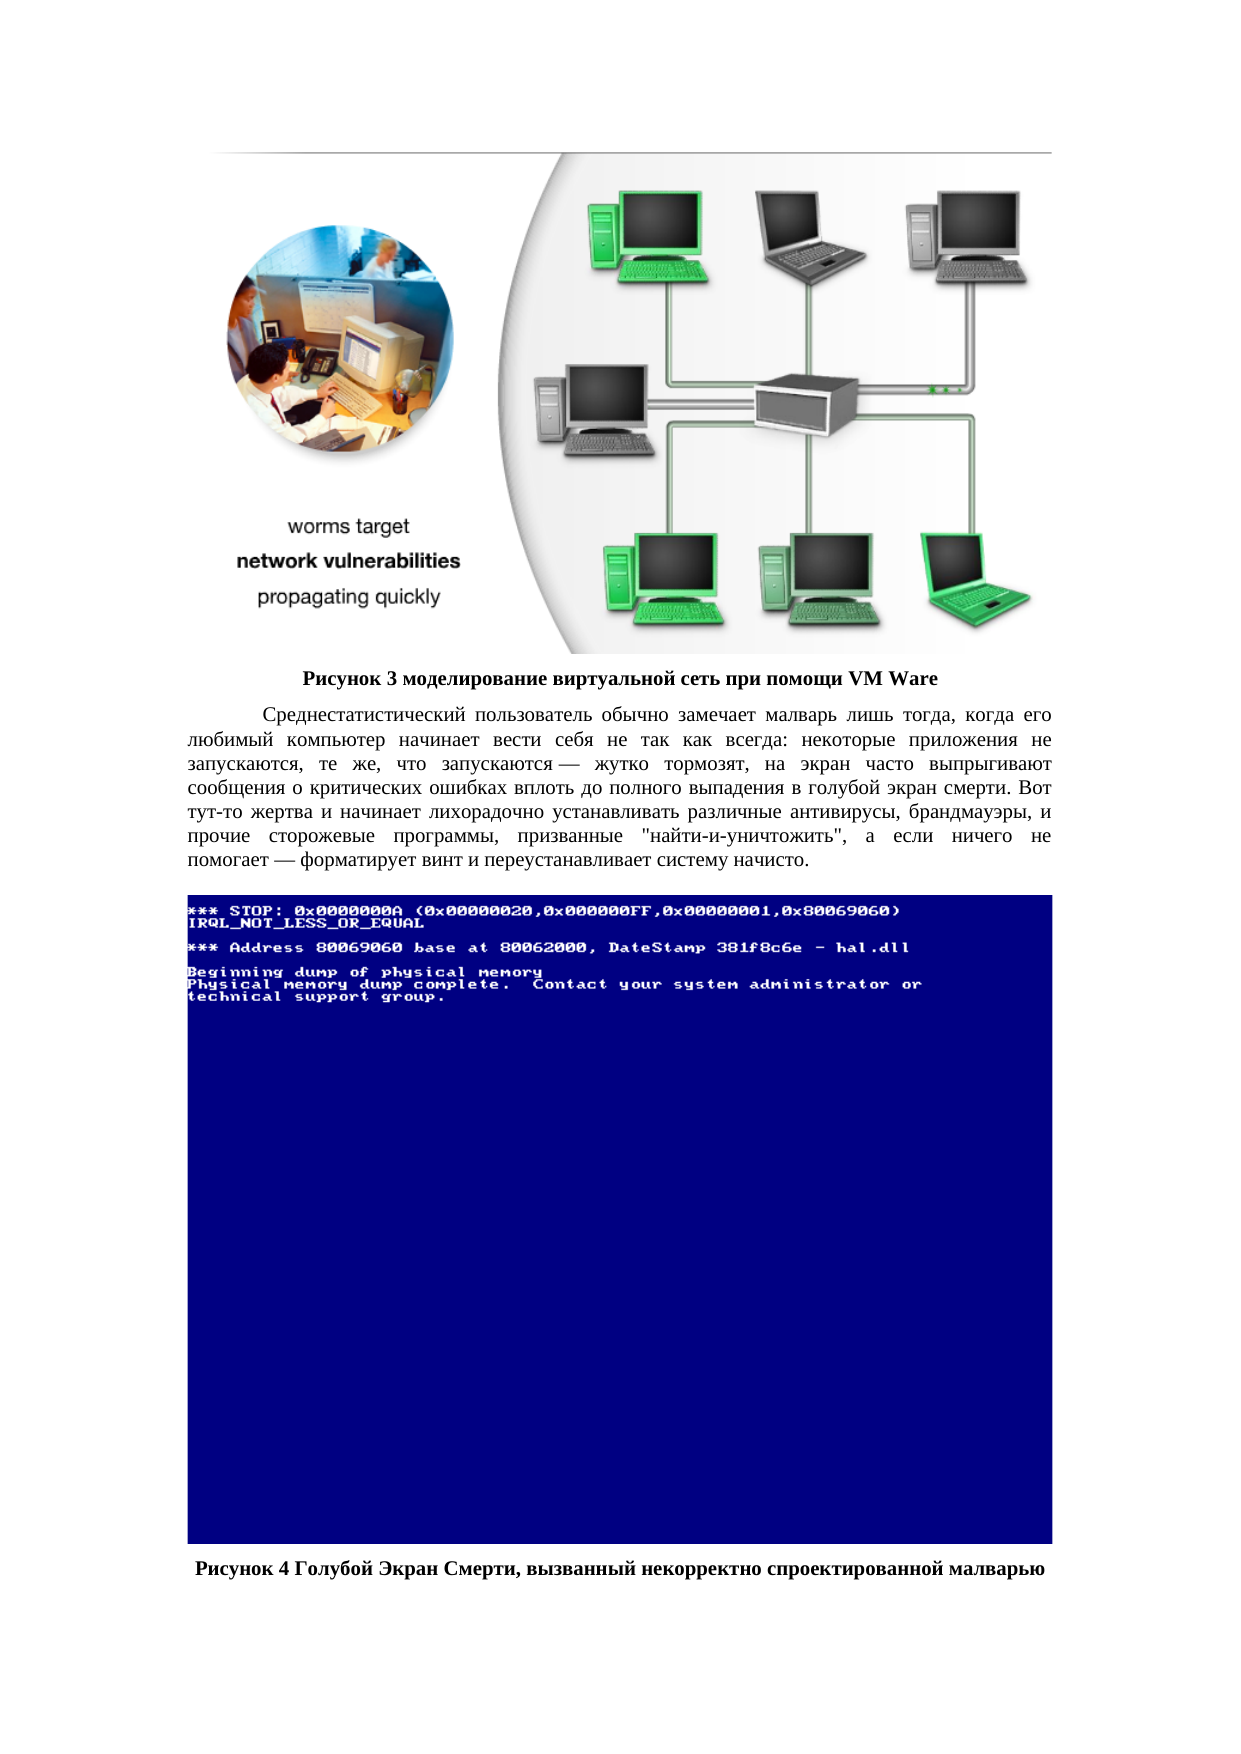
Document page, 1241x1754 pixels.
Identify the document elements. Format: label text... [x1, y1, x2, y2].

text Рисунок 3 моделирование виртуальной сеть при помощи VM Ware [187, 666, 1053, 690]
text Среднестатистический пользователь обычно замечает малварь лишь тогда, когда его любимый компьютер начинает вести себя не так как всегда: некоторые приложения не запускаются, те же, что запускаются — жутко тормозят, на экран часто выпрыгивают сообщения о критических ошибках вплоть до полного выпадения в голубой экран смерти. Вот тут-то жертва и начинает лихорадочно устанавливать различные антивирусы, брандмауэры, и прочие сторожевые программы, призванные "найти-и-уничтожить", а если ничего не помогает — форматирует винт и переустанавливает систему начисто. [187, 702, 1053, 871]
text Рисунок 4 Голубой Экран Смерти, вызванный некорректно спроектированной малварью [187, 1556, 1053, 1580]
picture [187, 150, 1052, 654]
picture [187, 895, 1053, 1544]
